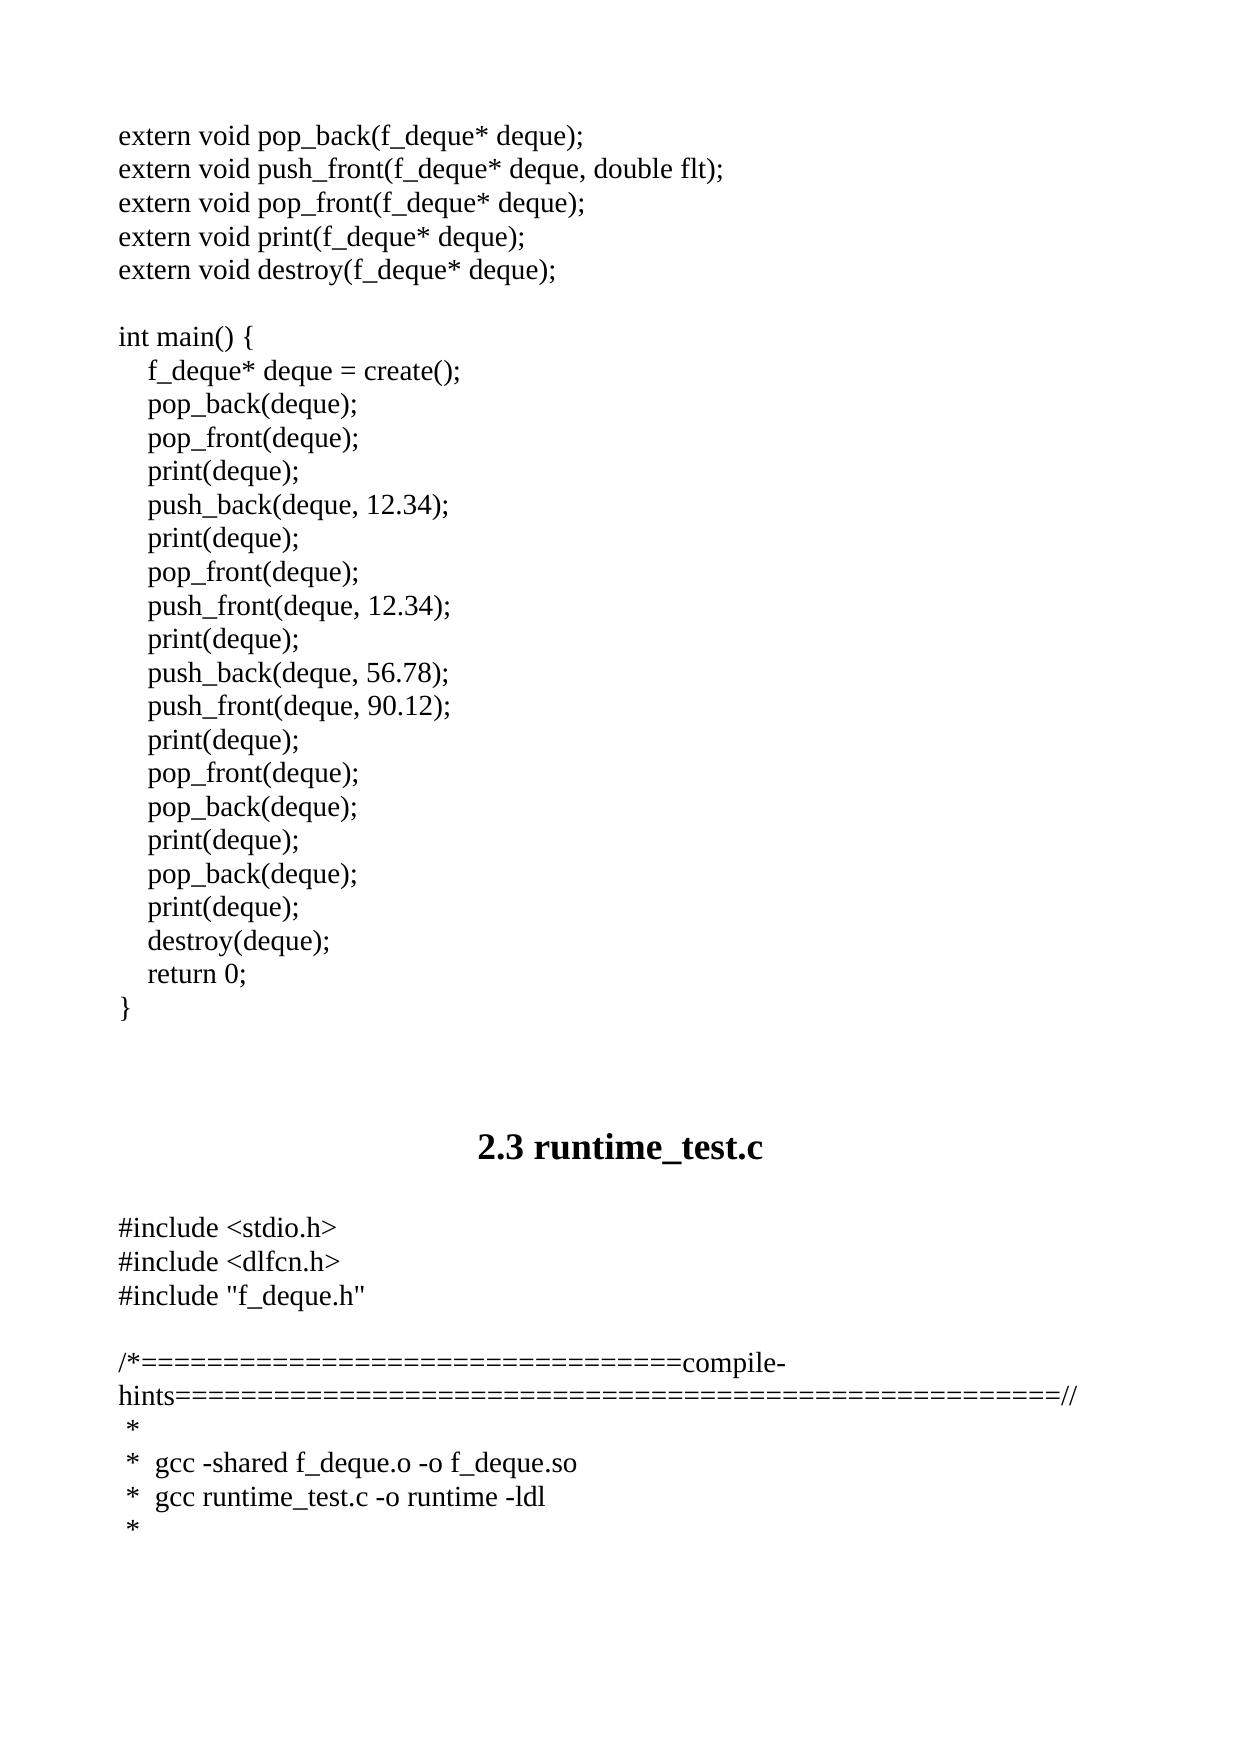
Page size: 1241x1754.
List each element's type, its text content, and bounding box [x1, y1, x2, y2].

text int main() { [118, 319, 1122, 353]
text extern void pop_front(f_deque* deque); [118, 185, 1122, 219]
text print(deque); [118, 453, 1122, 487]
text pop_front(deque); [118, 554, 1122, 588]
text extern void push_front(f_deque* deque, double flt); [118, 152, 1122, 185]
text pop_back(deque); [118, 386, 1122, 420]
text 2.3 runtime_test.c [118, 1124, 1122, 1167]
text } [118, 990, 1122, 1024]
text print(deque); [118, 521, 1122, 554]
text destroy(deque); [118, 923, 1122, 957]
text push_front(deque, 12.34); [118, 588, 1122, 621]
text extern void pop_back(f_deque* deque); [118, 118, 1122, 152]
text /*=================================compile-hints======================================================// [118, 1345, 1122, 1412]
text * [118, 1512, 1122, 1546]
text push_back(deque, 12.34); [118, 487, 1122, 521]
text #include "f_deque.h" [118, 1278, 1122, 1311]
text extern void destroy(f_deque* deque); [118, 252, 1122, 286]
text print(deque); [118, 722, 1122, 755]
text push_back(deque, 56.78); [118, 655, 1122, 688]
text pop_back(deque); [118, 789, 1122, 822]
text f_deque* deque = create(); [118, 353, 1122, 386]
text * [118, 1412, 1122, 1445]
text print(deque); [118, 822, 1122, 856]
text push_front(deque, 90.12); [118, 688, 1122, 722]
text #include <stdio.h> [118, 1211, 1122, 1244]
text pop_front(deque); [118, 755, 1122, 789]
text pop_back(deque); [118, 856, 1122, 889]
text * gcc runtime_test.c -o runtime -ldl [118, 1479, 1122, 1512]
text #include <dlfcn.h> [118, 1244, 1122, 1278]
text print(deque); [118, 889, 1122, 923]
text * gcc -shared f_deque.o -o f_deque.so [118, 1445, 1122, 1479]
text extern void print(f_deque* deque); [118, 219, 1122, 252]
text pop_front(deque); [118, 420, 1122, 453]
text print(deque); [118, 621, 1122, 655]
text return 0; [118, 957, 1122, 990]
